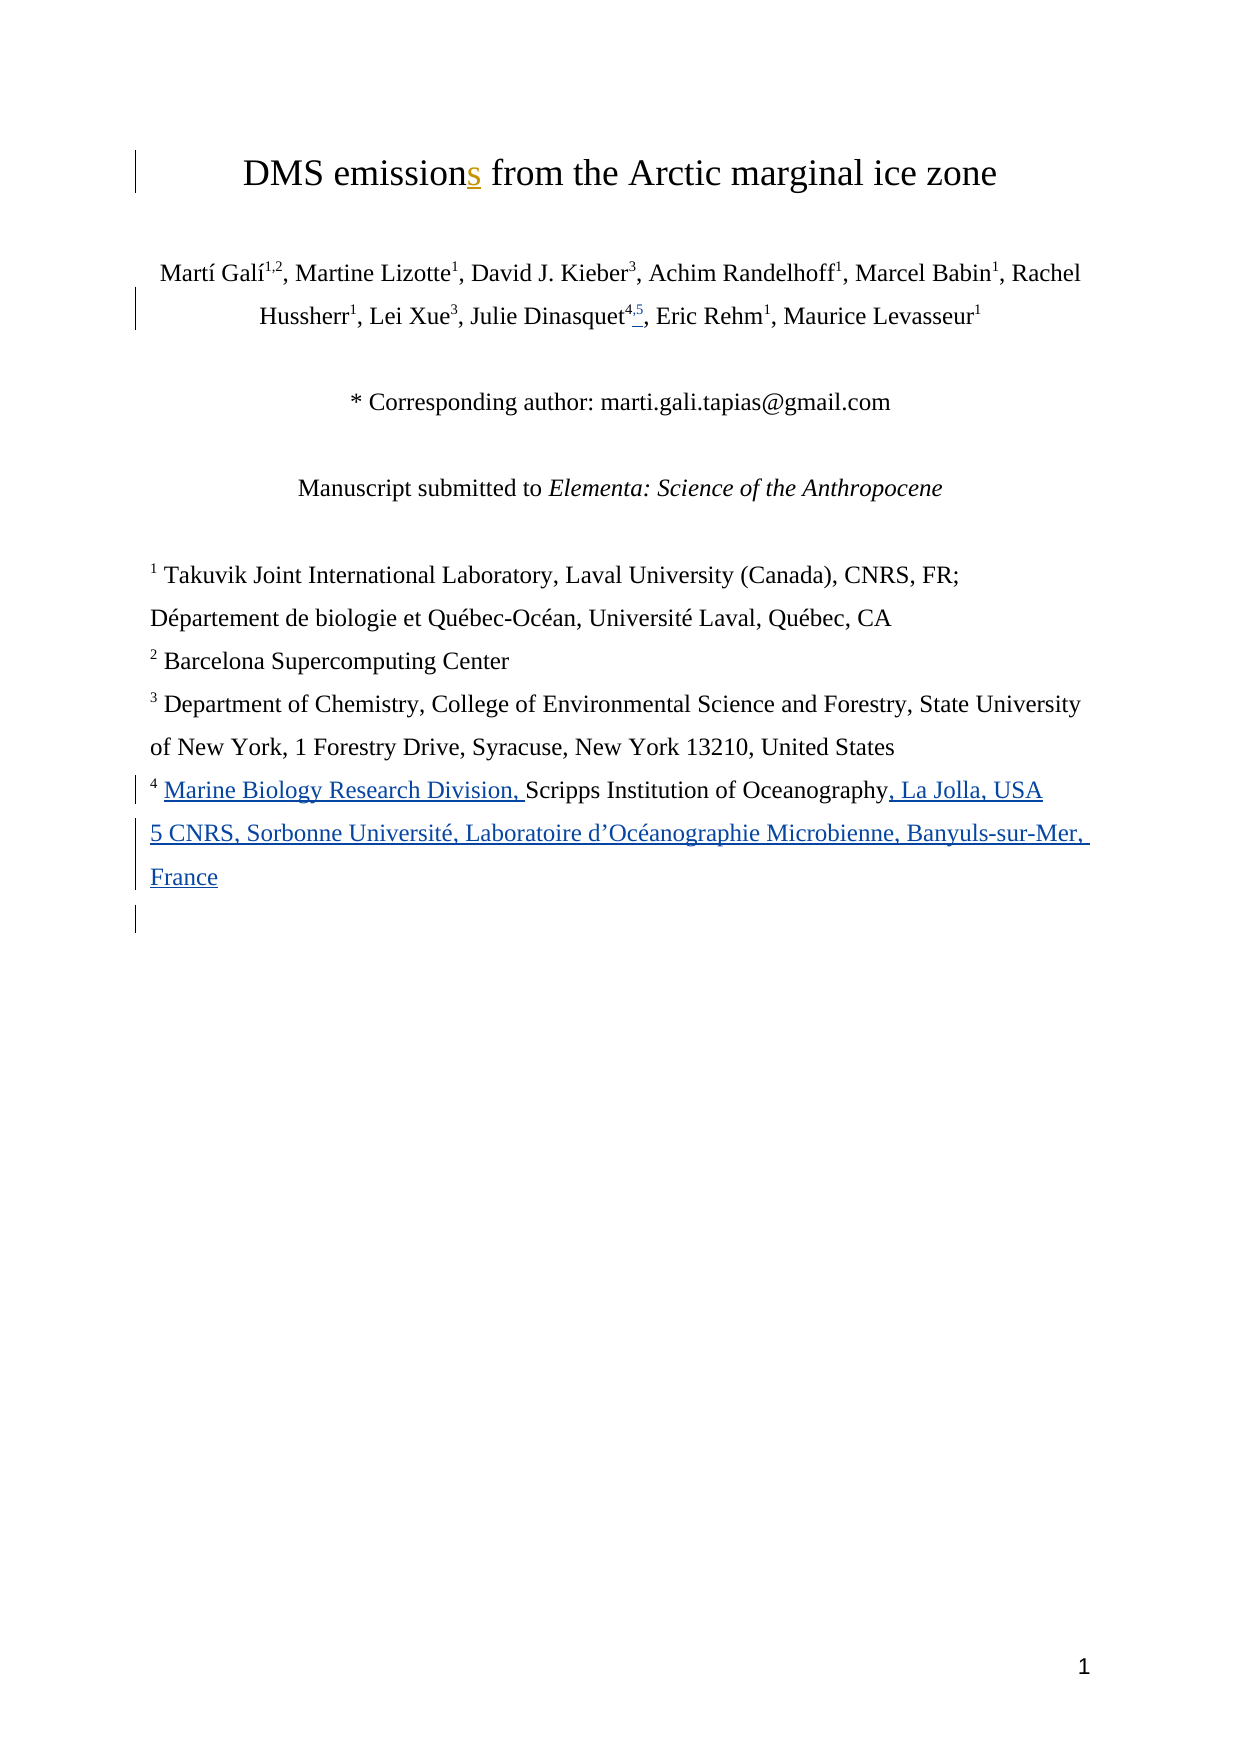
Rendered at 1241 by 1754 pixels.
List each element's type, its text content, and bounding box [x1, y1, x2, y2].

text Manuscript submitted to Elementa: Science of the Anthropocene [150, 473, 1090, 502]
text 4 Marine Biology Research Division, Scripps Institution of Oceanography, La Jolla, USA [150, 775, 1090, 804]
text 2 Barcelona Supercomputing Center [150, 646, 1090, 675]
text * Corresponding author: marti.gali.tapias@gmail.com [150, 387, 1090, 416]
text France [150, 845, 1090, 890]
text 3 Department of Chemistry, College of Environmental Science and Forestry, State University of New York, 1 Forestry Drive, Syracuse, New York 13210, United States [150, 689, 1090, 761]
text Martí Galí1,2, Martine Lizotte1, David J. Kieber3, Achim Randelhoff1, Marcel Babin1, Rachel Hussherr1, Lei Xue3, Julie Dinasquet4,5, Eric Rehm1, Maurice Levasseur1 [150, 258, 1090, 330]
text 1 Takuvik Joint International Laboratory, Laval University (Canada), CNRS, FR; Département de biologie et Québec-Océan, Université Laval, Québec, CA [150, 560, 1090, 632]
text DMS emissions from the Arctic marginal ice zone [150, 150, 1090, 193]
text 5 CNRS, Sorbonne Université, Laboratoire d’Océanographie Microbienne, Banyuls-sur-Mer, [150, 818, 1090, 843]
